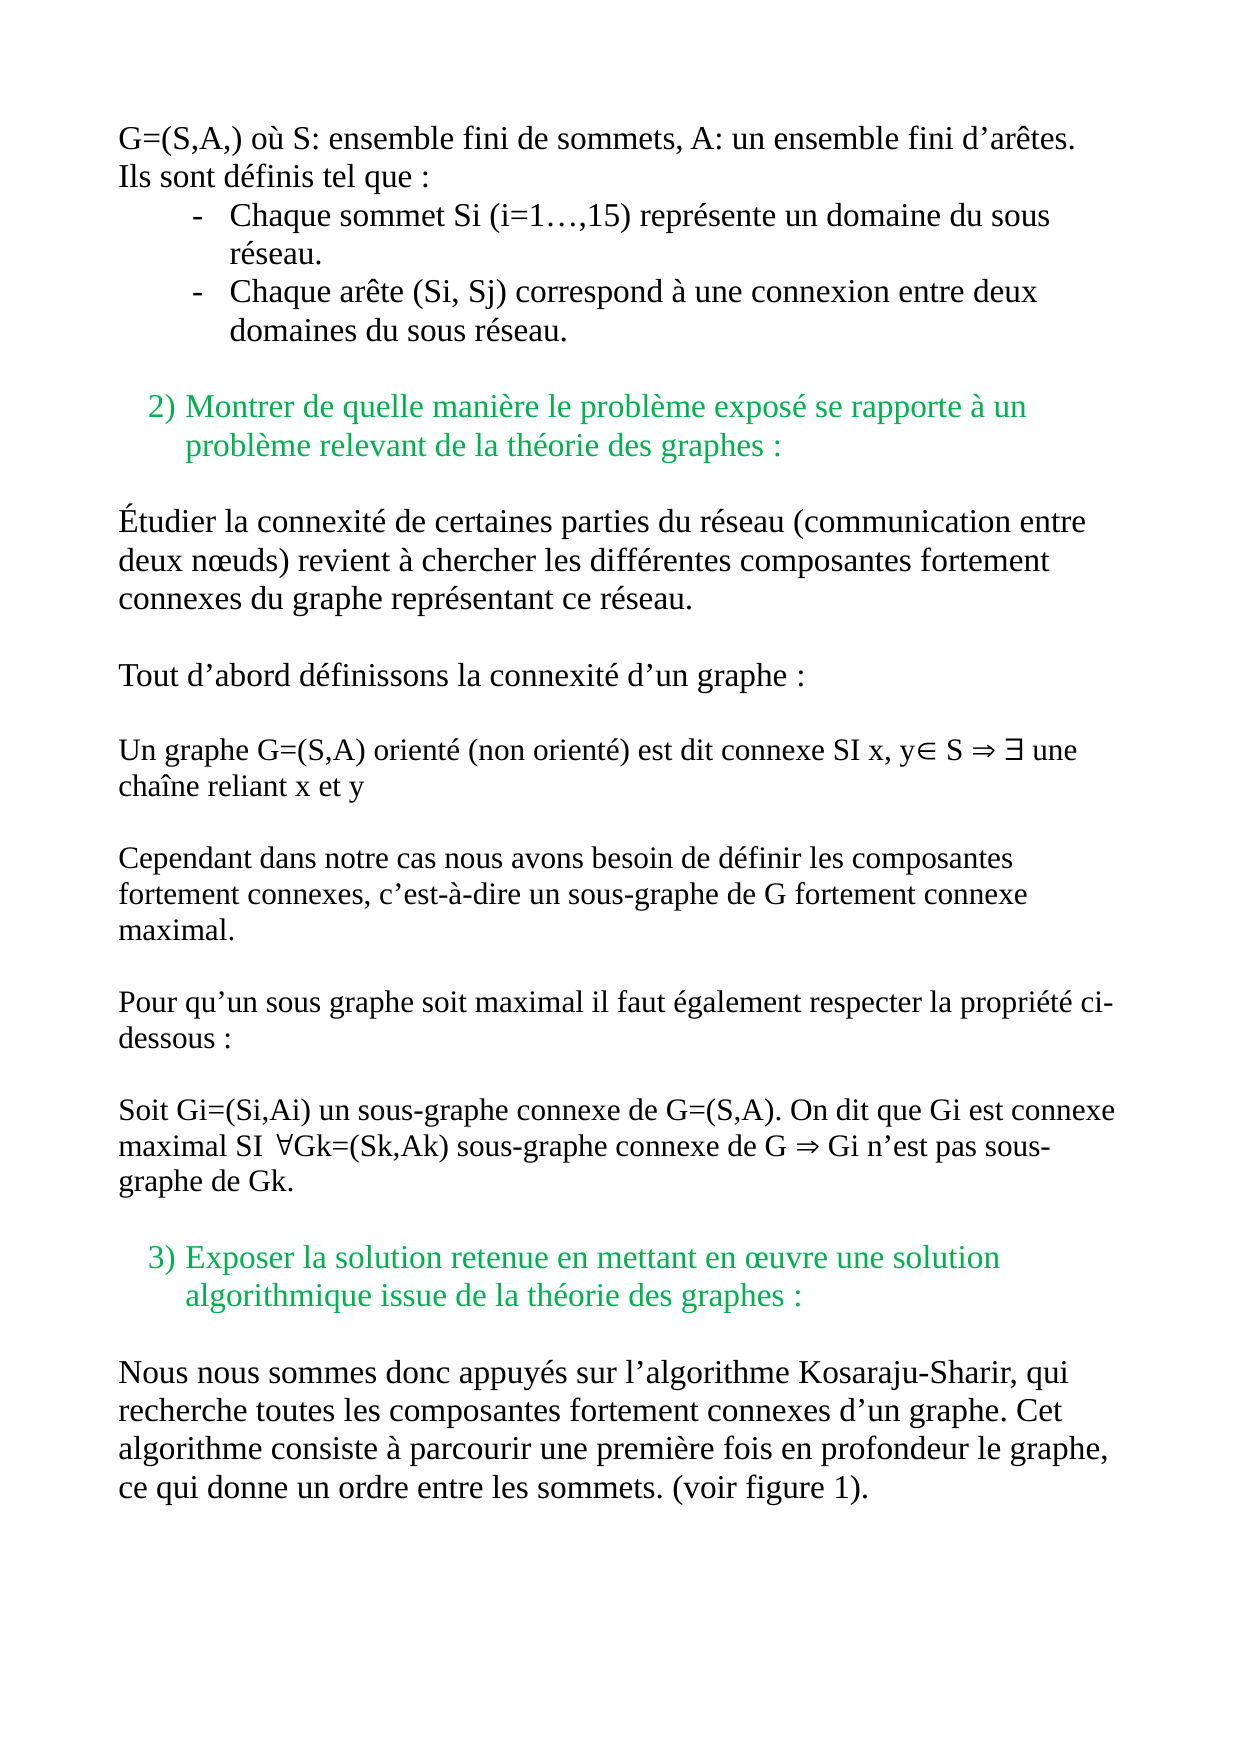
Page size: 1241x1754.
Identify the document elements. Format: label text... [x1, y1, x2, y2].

text Soit Gi=(Si,Ai) un sous-graphe connexe de G=(S,A). On dit que Gi est connexe maximal SI Gk=(Sk,Ak) sous-graphe connexe de G  Gi n’est pas sous-graphe de Gk. [118, 1091, 1122, 1199]
list Exposer la solution retenue en mettant en œuvre une solution algorithmique issue de la théorie des graphes : [148, 1237, 1122, 1314]
text Pour qu’un sous graphe soit maximal il faut également respecter la propriété ci-dessous : [118, 983, 1122, 1055]
text Nous nous sommes donc appuyés sur l’algorithme Kosaraju-Sharir, qui recherche toutes les composantes fortement connexes d’un graphe. Cet algorithme consiste à parcourir une première fois en profondeur le graphe, ce qui donne un ordre entre les sommets. (voir figure 1). [118, 1352, 1122, 1505]
list Chaque sommet Si (i=1…,15) représente un domaine du sous réseau. [192, 195, 1122, 271]
text Ils sont définis tel que : [118, 156, 1122, 195]
text Tout d’abord définissons la connexité d’un graphe : [118, 655, 1122, 693]
text Étudier la connexité de certaines parties du réseau (communication entre deux nœuds) revient à chercher les différentes composantes fortement connexes du graphe représentant ce réseau. [118, 501, 1122, 616]
text G=(S,A,) où S: ensemble fini de sommets, A: un ensemble fini d’arêtes. [118, 118, 1122, 156]
text Cependant dans notre cas nous avons besoin de définir les composantes fortement connexes, c’est-à-dire un sous-graphe de G fortement connexe maximal. [118, 839, 1122, 947]
list Chaque arête (Si, Sj) correspond à une connexion entre deux domaines du sous réseau. [192, 271, 1122, 348]
list Montrer de quelle manière le problème exposé se rapporte à un problème relevant de la théorie des graphes : [148, 386, 1122, 463]
text Un graphe G=(S,A) orienté (non orienté) est dit connexe SI x, y S   une chaîne reliant x et y [118, 731, 1122, 803]
